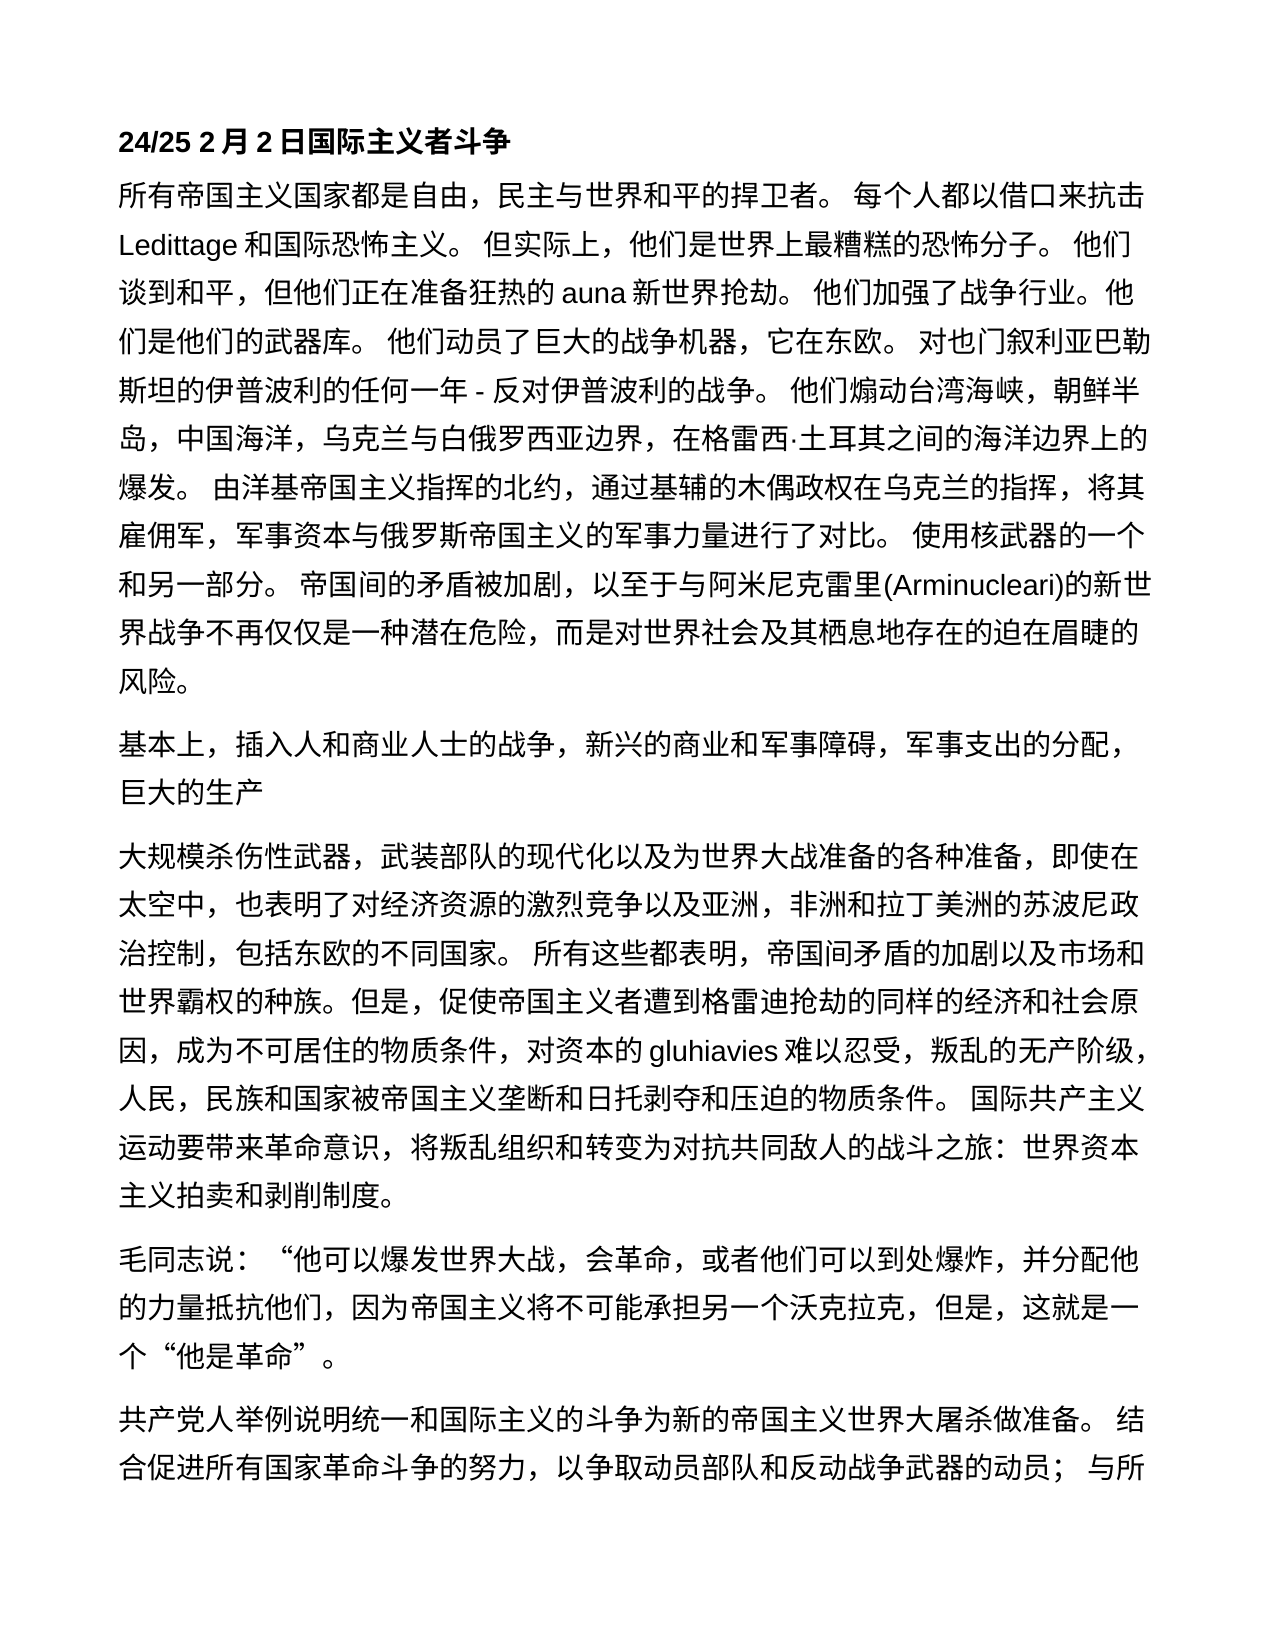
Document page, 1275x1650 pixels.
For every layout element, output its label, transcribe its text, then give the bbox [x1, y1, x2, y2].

text 基本上，插入人和商业人士的战争，新兴的商业和军事障碍，军事支出的分配，巨大的生产 [118, 721, 1157, 812]
text 所有帝国主义国家都是自由，民主与世界和平的捍卫者。 每个人都以借口来抗击Ledittage和国际恐怖主义。 但实际上，他们是世界上最糟糕的恐怖分子。 他们谈到和平，但他们正在准备狂热的auna新世界抢劫。 他们加强了战争行业。他们是他们的武器库。 他们动员了巨大的战争机器，它在东欧。 对也门叙利亚巴勒斯坦的伊普波利的任何一年 - 反对伊普波利的战争。 他们煽动台湾海峡，朝鲜半岛，中国海洋，乌克兰与白俄罗西亚边界，在格雷西·土耳其之间的海洋边界上的爆发。 由洋基帝国主义指挥的北约，通过基辅的木偶政权在乌克兰的指挥，将其雇佣军，军事资本与俄罗斯帝国主义的军事力量进行了对比。 使用核武器的一个和另一部分。 帝国间的矛盾被加剧，以至于与阿米尼克雷里(Arminucleari)的新世界战争不再仅仅是一种潜在危险，而是对世界社会及其栖息地存在的迫在眉睫的风险。 [118, 173, 1157, 701]
text 共产党人举例说明统一和国际主义的斗争为新的帝国主义世界大屠杀做准备。 结合促进所有国家革命斗争的努力，以争取动员部队和反动战争武器的动员； 与所 [118, 1396, 1157, 1487]
text 大规模杀伤性武器，武装部队的现代化以及为世界大战准备的各种准备，即使在太空中，也表明了对经济资源的激烈竞争以及亚洲，非洲和拉丁美洲的苏波尼政治控制，包括东欧的不同国家。 所有这些都表明，帝国间矛盾的加剧以及市场和世界霸权的种族。但是，促使帝国主义者遭到格雷迪抢劫的同样的经济和社会原因，成为不可居住的物质条件，对资本的gluhiavies难以忍受，叛乱的无产阶级，人民，民族和国家被帝国主义垄断和日托剥夺和压迫的物质条件。 国际共产主义运动要带来革命意识，将叛乱组织和转变为对抗共同敌人的战斗之旅：世界资本主义拍卖和剥削制度。 [118, 833, 1157, 1215]
subtitle 24/25 2月2日国际主义者斗争 [118, 118, 1157, 160]
text 毛同志说：“他可以爆发世界大战，会革命，或者他们可以到处爆炸，并分配他的力量抵抗他们，因为帝国主义将不可能承担另一个沃克拉克，但是，这就是一个“他是革命”。 [118, 1236, 1157, 1375]
